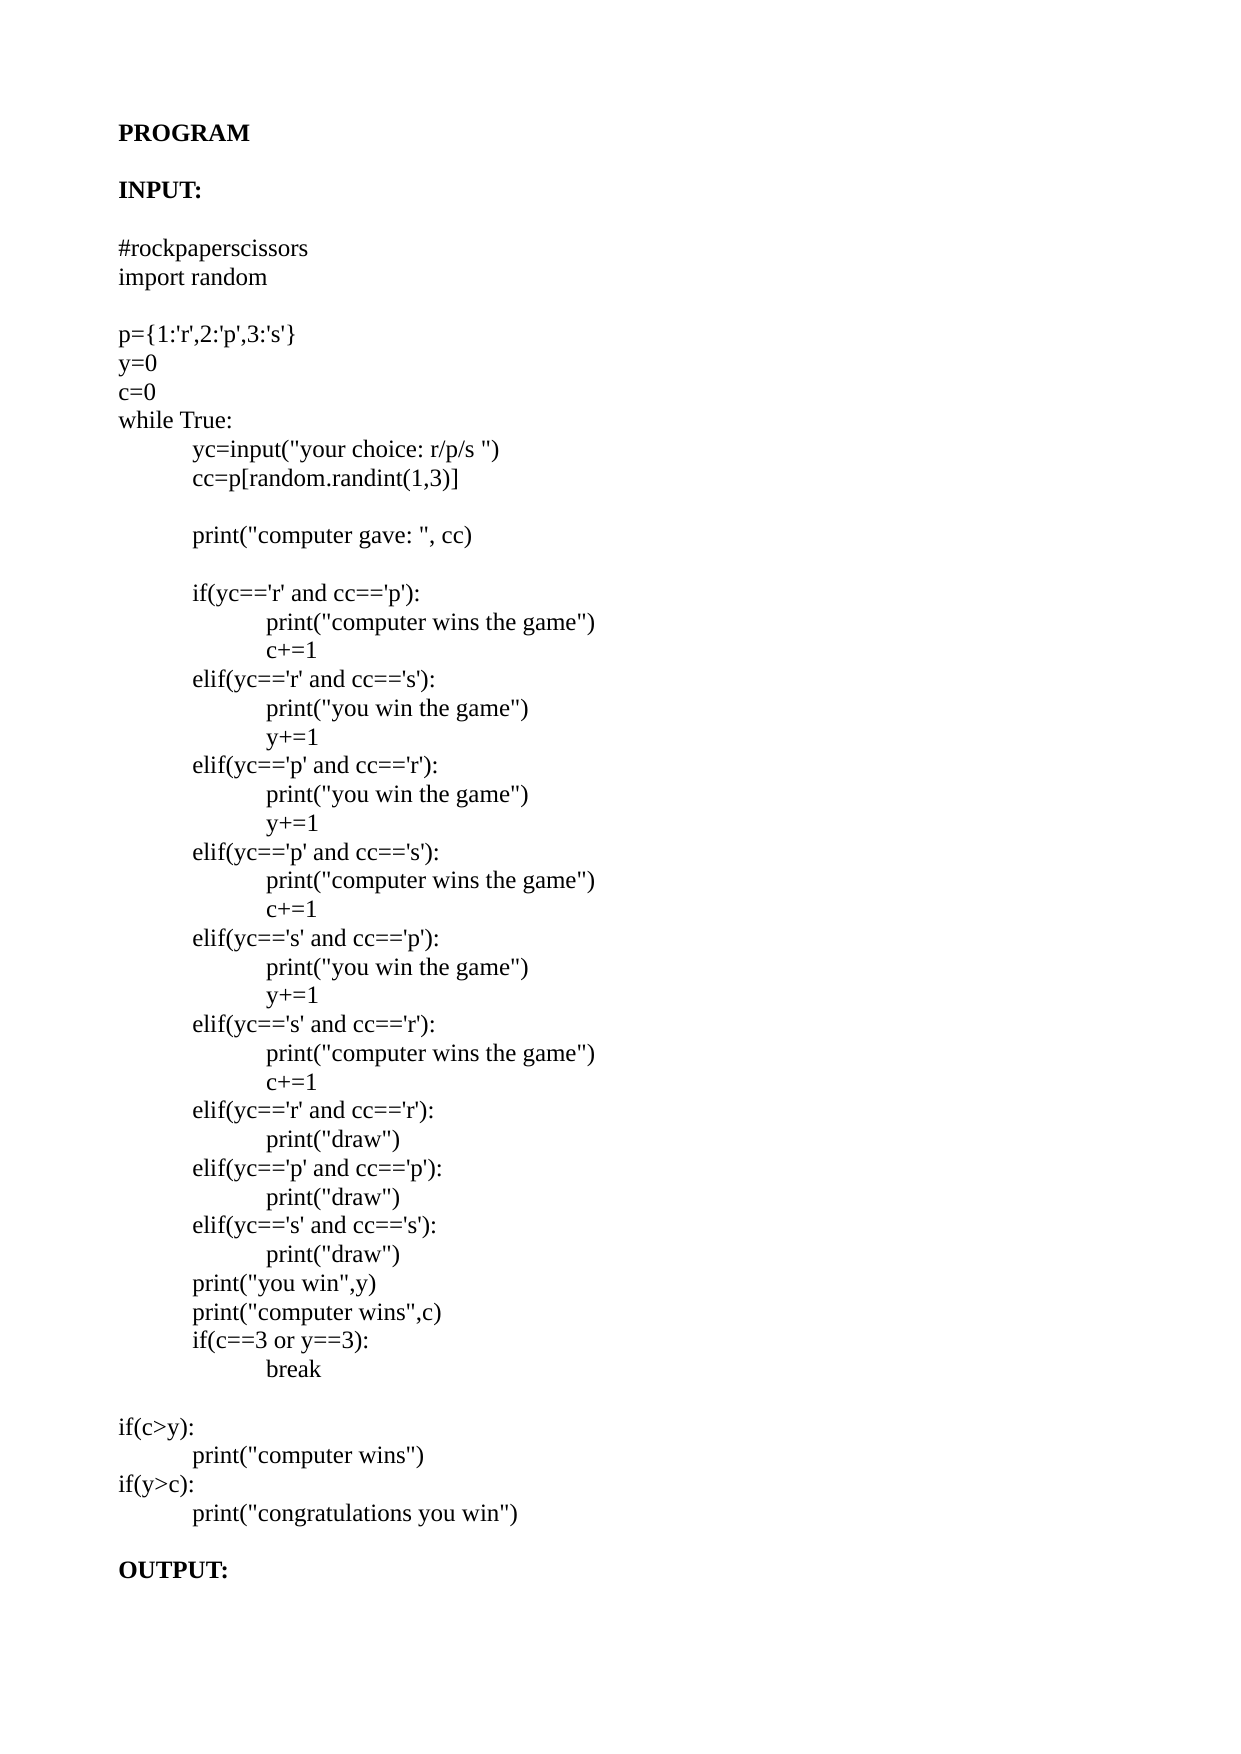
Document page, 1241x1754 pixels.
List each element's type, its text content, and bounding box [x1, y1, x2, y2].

text break [118, 1354, 1122, 1383]
text elif(yc=='r' and cc=='s'): [118, 664, 1122, 693]
text y=0 [118, 348, 1122, 377]
text print("draw") [118, 1239, 1122, 1268]
text c+=1 [118, 894, 1122, 923]
text y+=1 [118, 981, 1122, 1009]
text print("computer wins",c) [118, 1297, 1122, 1326]
text print("you win",y) [118, 1268, 1122, 1297]
text print("you win the game") [118, 952, 1122, 981]
text elif(yc=='r' and cc=='r'): [118, 1096, 1122, 1124]
text if(c>y): [118, 1412, 1122, 1441]
text while True: [118, 406, 1122, 434]
text print("computer wins the game") [118, 866, 1122, 894]
text if(c==3 or y==3): [118, 1326, 1122, 1354]
text print("computer gave: ", cc) [118, 521, 1122, 549]
text cc=p[random.randint(1,3)] [118, 463, 1122, 492]
text elif(yc=='s' and cc=='p'): [118, 923, 1122, 952]
text import random [118, 262, 1122, 291]
text INPUT: [118, 176, 1122, 204]
text PROGRAM [118, 118, 1122, 147]
text if(y>c): [118, 1469, 1122, 1498]
text print("computer wins") [118, 1441, 1122, 1469]
text OUTPUT: [118, 1556, 1122, 1584]
text if(yc=='r' and cc=='p'): [118, 578, 1122, 607]
text print("computer wins the game") [118, 1038, 1122, 1067]
text c+=1 [118, 636, 1122, 664]
text elif(yc=='p' and cc=='p'): [118, 1153, 1122, 1182]
text print("draw") [118, 1124, 1122, 1153]
text elif(yc=='s' and cc=='r'): [118, 1009, 1122, 1038]
text y+=1 [118, 722, 1122, 751]
text yc=input("your choice: r/p/s ") [118, 434, 1122, 463]
text elif(yc=='s' and cc=='s'): [118, 1211, 1122, 1239]
text y+=1 [118, 808, 1122, 837]
text print("draw") [118, 1182, 1122, 1211]
text elif(yc=='p' and cc=='s'): [118, 837, 1122, 866]
text c+=1 [118, 1067, 1122, 1096]
text print("you win the game") [118, 693, 1122, 722]
text print("you win the game") [118, 779, 1122, 808]
text c=0 [118, 377, 1122, 406]
text #rockpaperscissors [118, 233, 1122, 262]
text print("computer wins the game") [118, 607, 1122, 636]
text p={1:'r',2:'p',3:'s'} [118, 319, 1122, 348]
text elif(yc=='p' and cc=='r'): [118, 751, 1122, 779]
text print("congratulations you win") [118, 1498, 1122, 1527]
